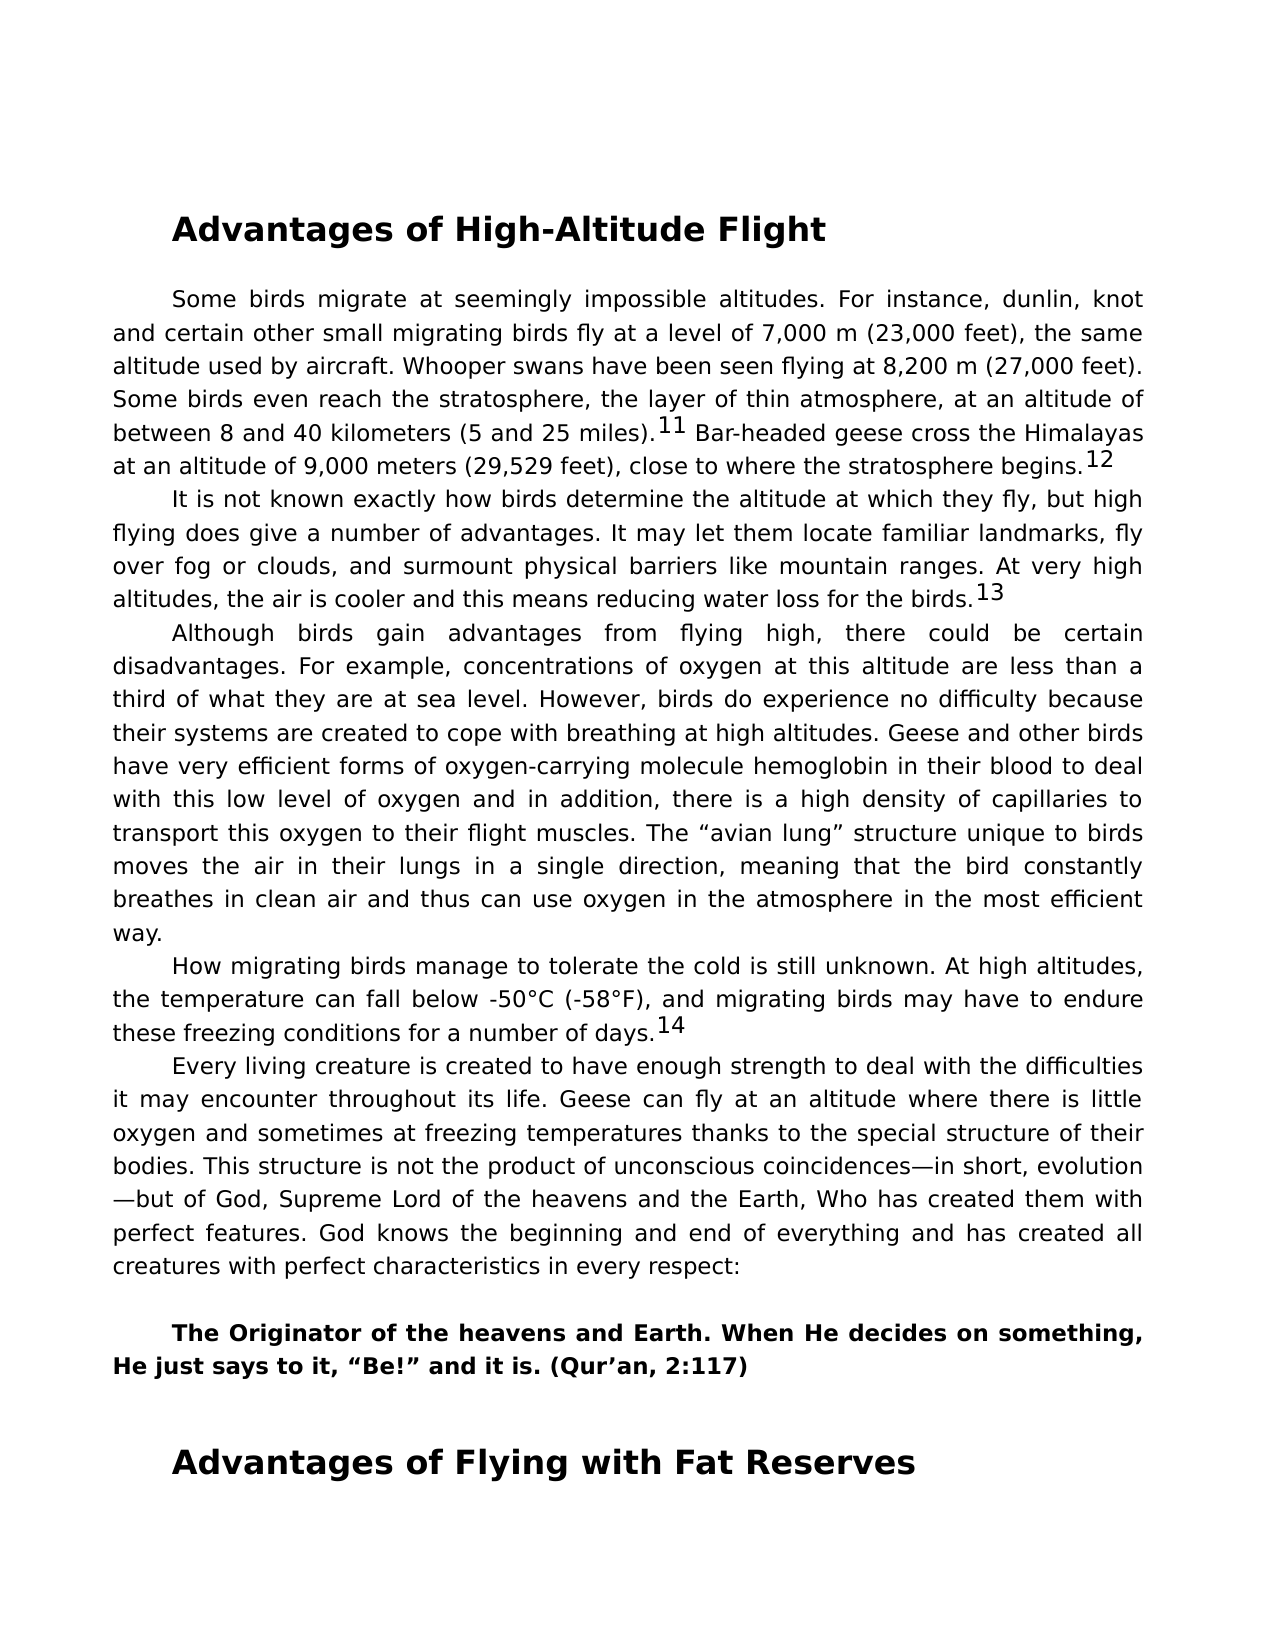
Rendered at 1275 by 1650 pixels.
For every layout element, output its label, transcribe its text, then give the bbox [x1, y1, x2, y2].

text How migrating birds manage to tolerate the cold is still unknown. At high altitudes, the temperature can fall below -50°C (-58°F), and migrating birds may have to endure these freezing conditions for a number of days.14 [112, 948, 1145, 1048]
text Advantages of High-Altitude Flight [112, 214, 1145, 248]
text Every living creature is created to have enough strength to deal with the difficulties it may encounter throughout its life. Geese can fly at an altitude where there is little oxygen and sometimes at freezing temperatures thanks to the special structure of their bodies. This structure is not the product of unconscious coincidences—in short, evolution—but of God, Supreme Lord of the heavens and the Earth, Who has created them with perfect features. God knows the beginning and end of everything and has created all creatures with perfect characteristics in every respect: [112, 1048, 1145, 1281]
text Some birds migrate at seemingly impossible altitudes. For instance, dunlin, knot and certain other small migrating birds fly at a level of 7,000 m (23,000 feet), the same altitude used by aircraft. Whooper swans have been seen flying at 8,200 m (27,000 feet). Some birds even reach the stratosphere, the layer of thin atmosphere, at an altitude of between 8 and 40 kilometers (5 and 25 miles).11 Bar-headed geese cross the Himalayas at an altitude of 9,000 meters (29,529 feet), close to where the stratosphere begins.12 [112, 281, 1145, 481]
text Advantages of Flying with Fat Reserves [112, 1448, 1145, 1481]
text It is not known exactly how birds determine the altitude at which they fly, but high flying does give a number of advantages. It may let them locate familiar landmarks, fly over fog or clouds, and surmount physical barriers like mountain ranges. At very high altitudes, the air is cooler and this means reducing water loss for the birds.13 [112, 481, 1145, 614]
text Although birds gain advantages from flying high, there could be certain disadvantages. For example, concentrations of oxygen at this altitude are less than a third of what they are at sea level. However, birds do experience no difficulty because their systems are created to cope with breathing at high altitudes. Geese and other birds have very efficient forms of oxygen-carrying molecule hemoglobin in their blood to deal with this low level of oxygen and in addition, there is a high density of capillaries to transport this oxygen to their flight muscles. The “avian lung” structure unique to birds moves the air in their lungs in a single direction, meaning that the bird constantly breathes in clean air and thus can use oxygen in the atmosphere in the most efficient way. [112, 614, 1145, 948]
text The Originator of the heavens and Earth. When He decides on something, He just says to it, “Be!” and it is. (Qur’an, 2:117) [112, 1314, 1145, 1381]
